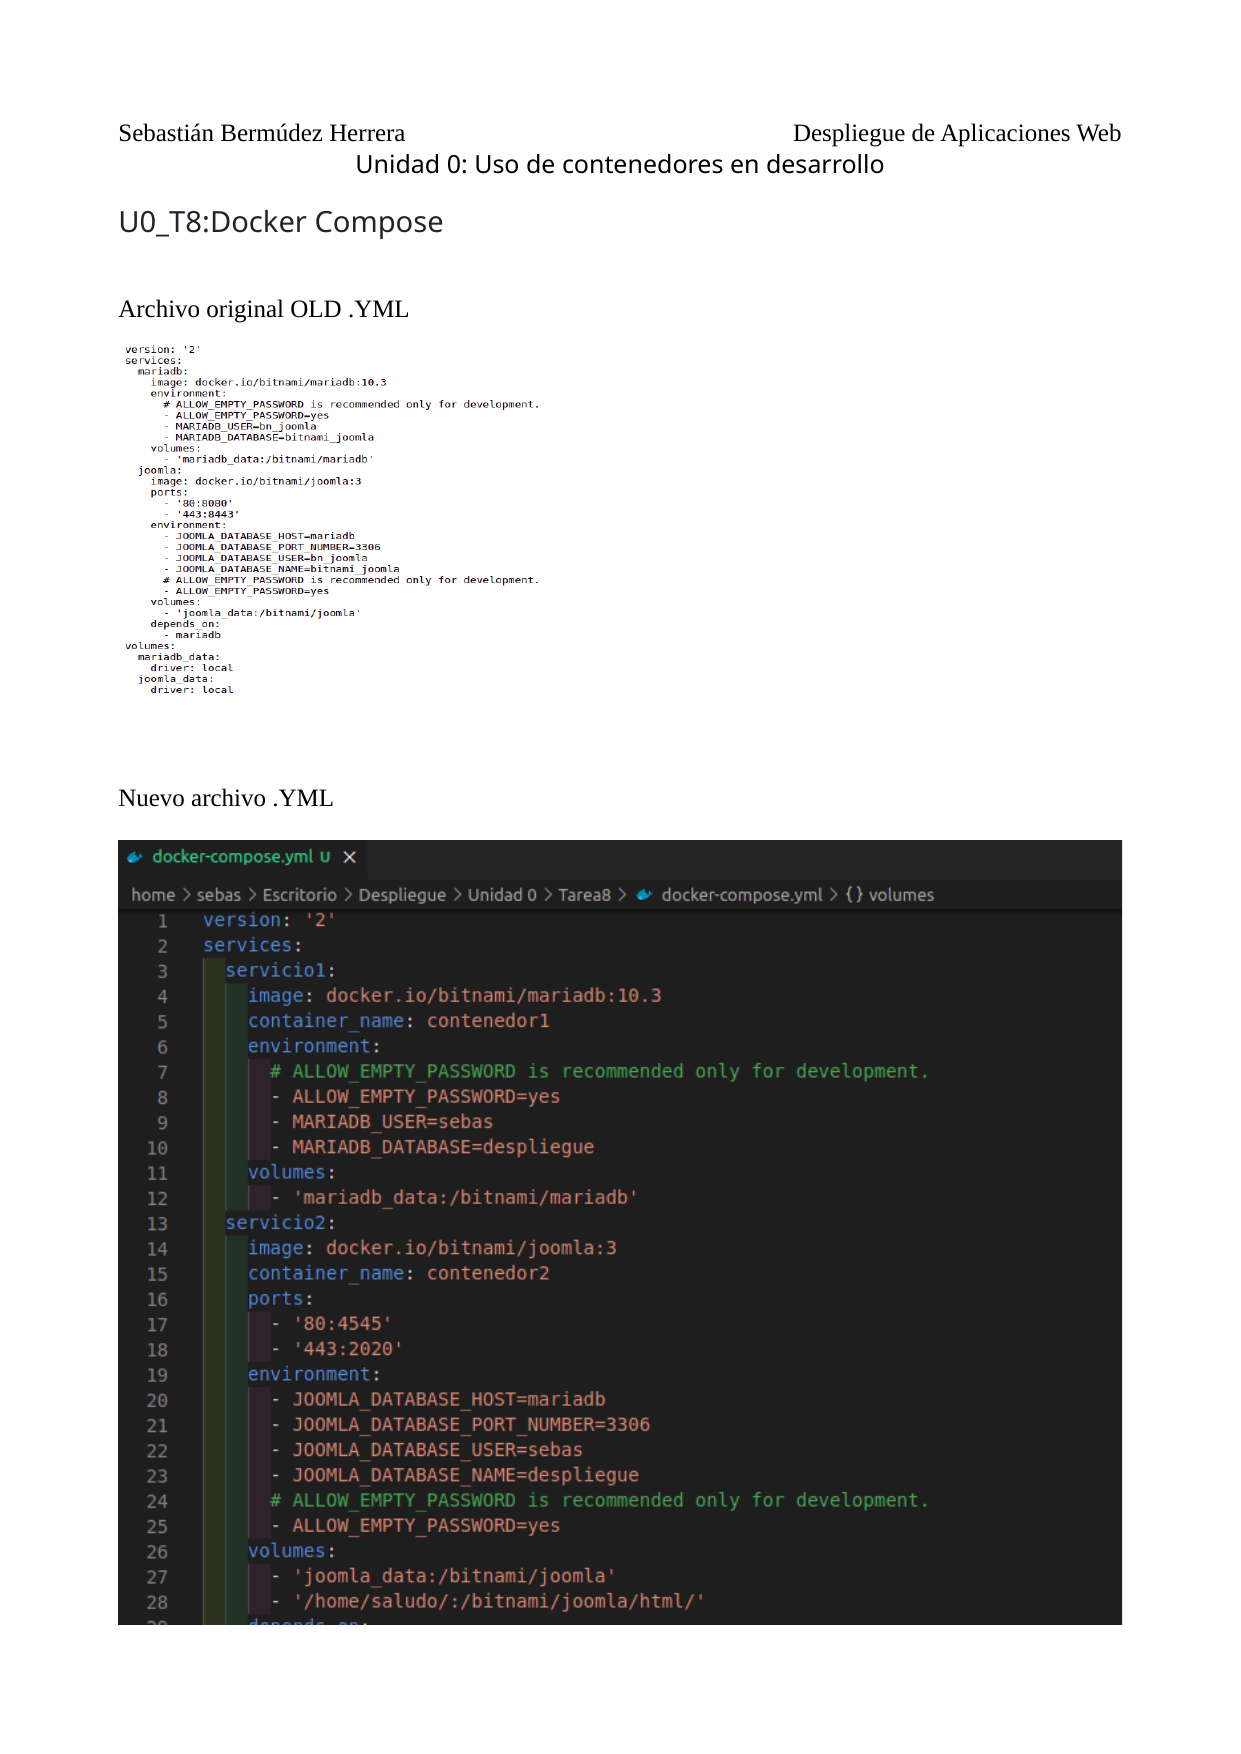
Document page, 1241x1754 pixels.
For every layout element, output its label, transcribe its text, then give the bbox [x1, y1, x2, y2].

text Sebastián Bermúdez Herrera Despliegue de Aplicaciones Web [118, 118, 1122, 147]
text Unidad 0: Uso de contenedores en desarrollo [118, 147, 1122, 181]
picture [118, 334, 727, 752]
text Archivo original OLD .YML [118, 294, 1122, 323]
picture [118, 840, 1123, 1625]
subtitle U0_T8:Docker Compose [118, 202, 1122, 241]
text Nuevo archivo .YML [118, 783, 1122, 812]
